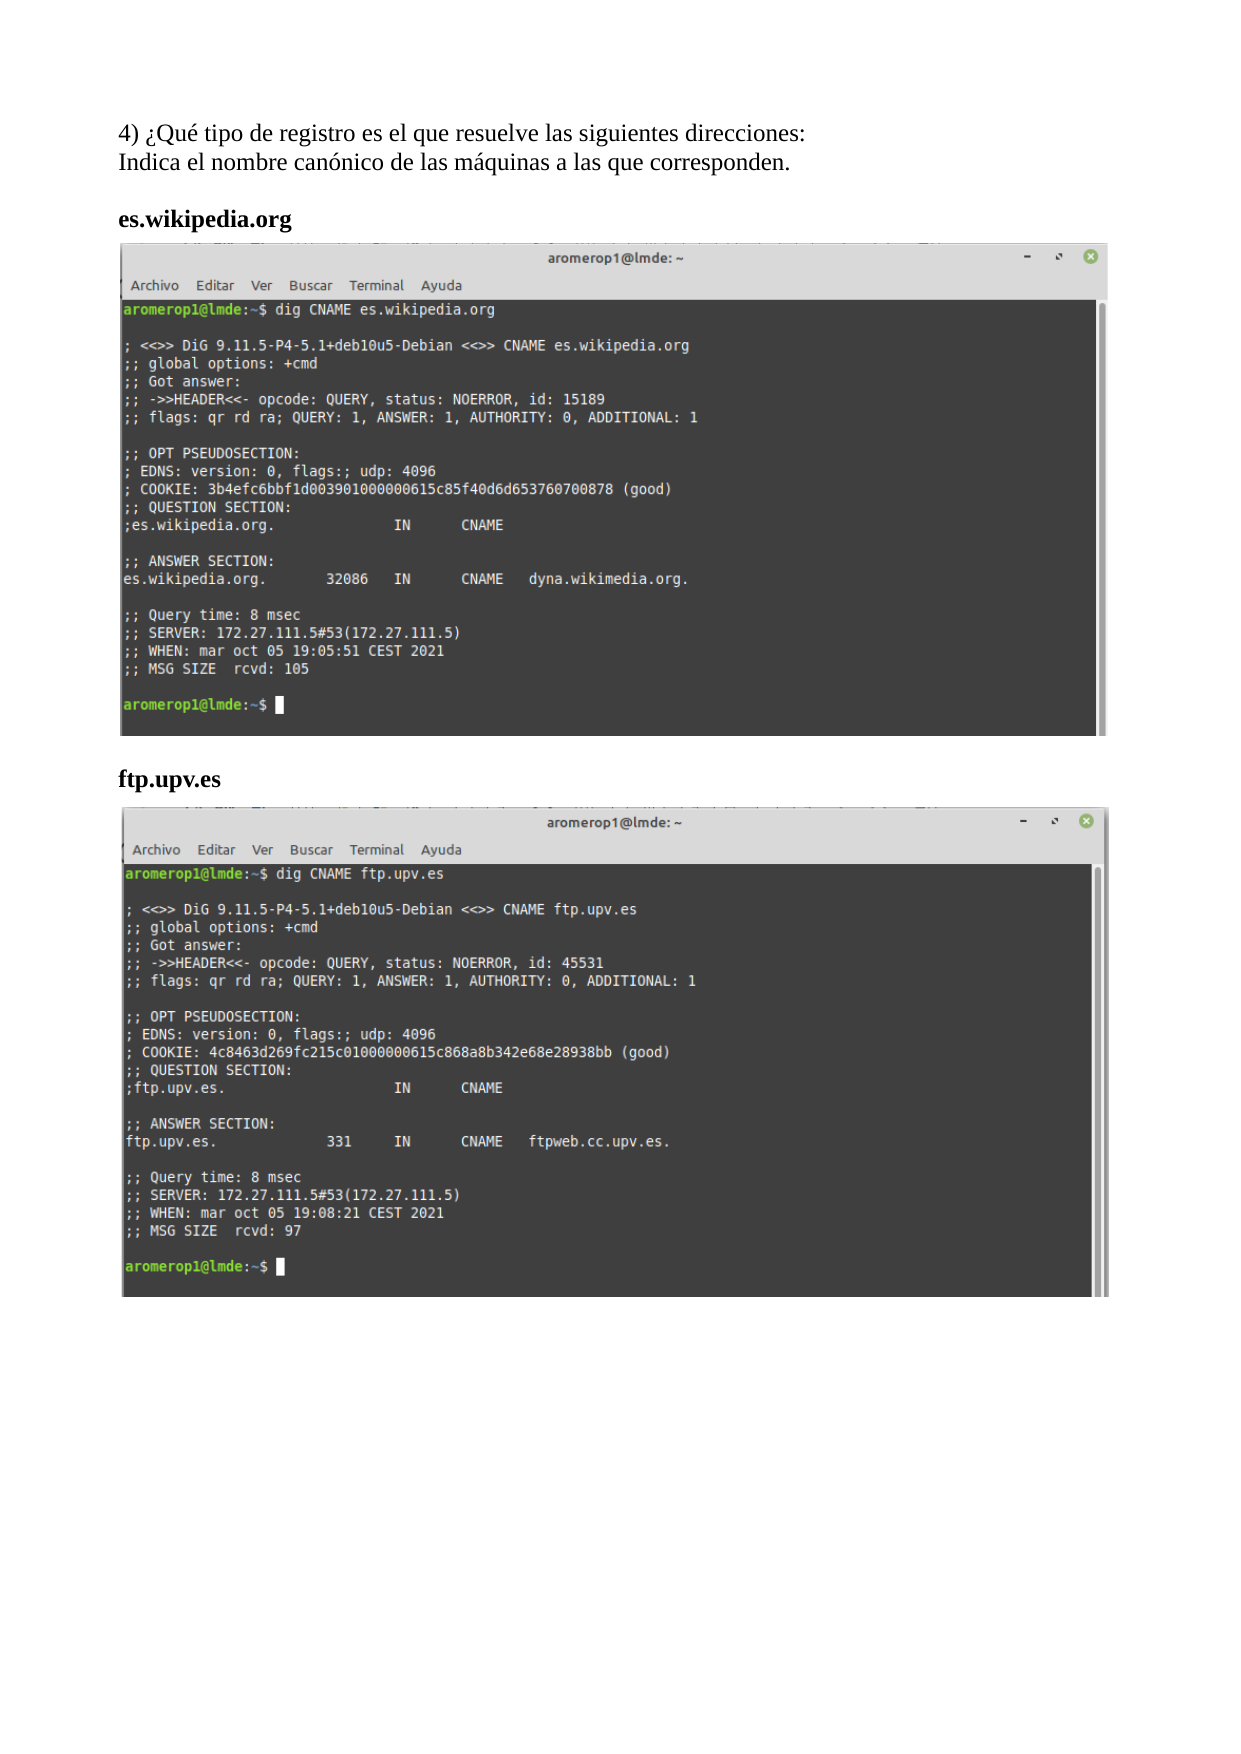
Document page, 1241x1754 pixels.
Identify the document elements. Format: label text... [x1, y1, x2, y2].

text es.wikipedia.org [118, 204, 1122, 233]
picture [121, 807, 1104, 1126]
text ftp.upv.es [118, 764, 1122, 793]
text 4) ¿Qué tipo de registro es el que resuelve las siguientes direcciones: Indica el nombre canónico de las máquinas a las que corresponden. [118, 118, 1122, 176]
picture [120, 243, 1090, 568]
